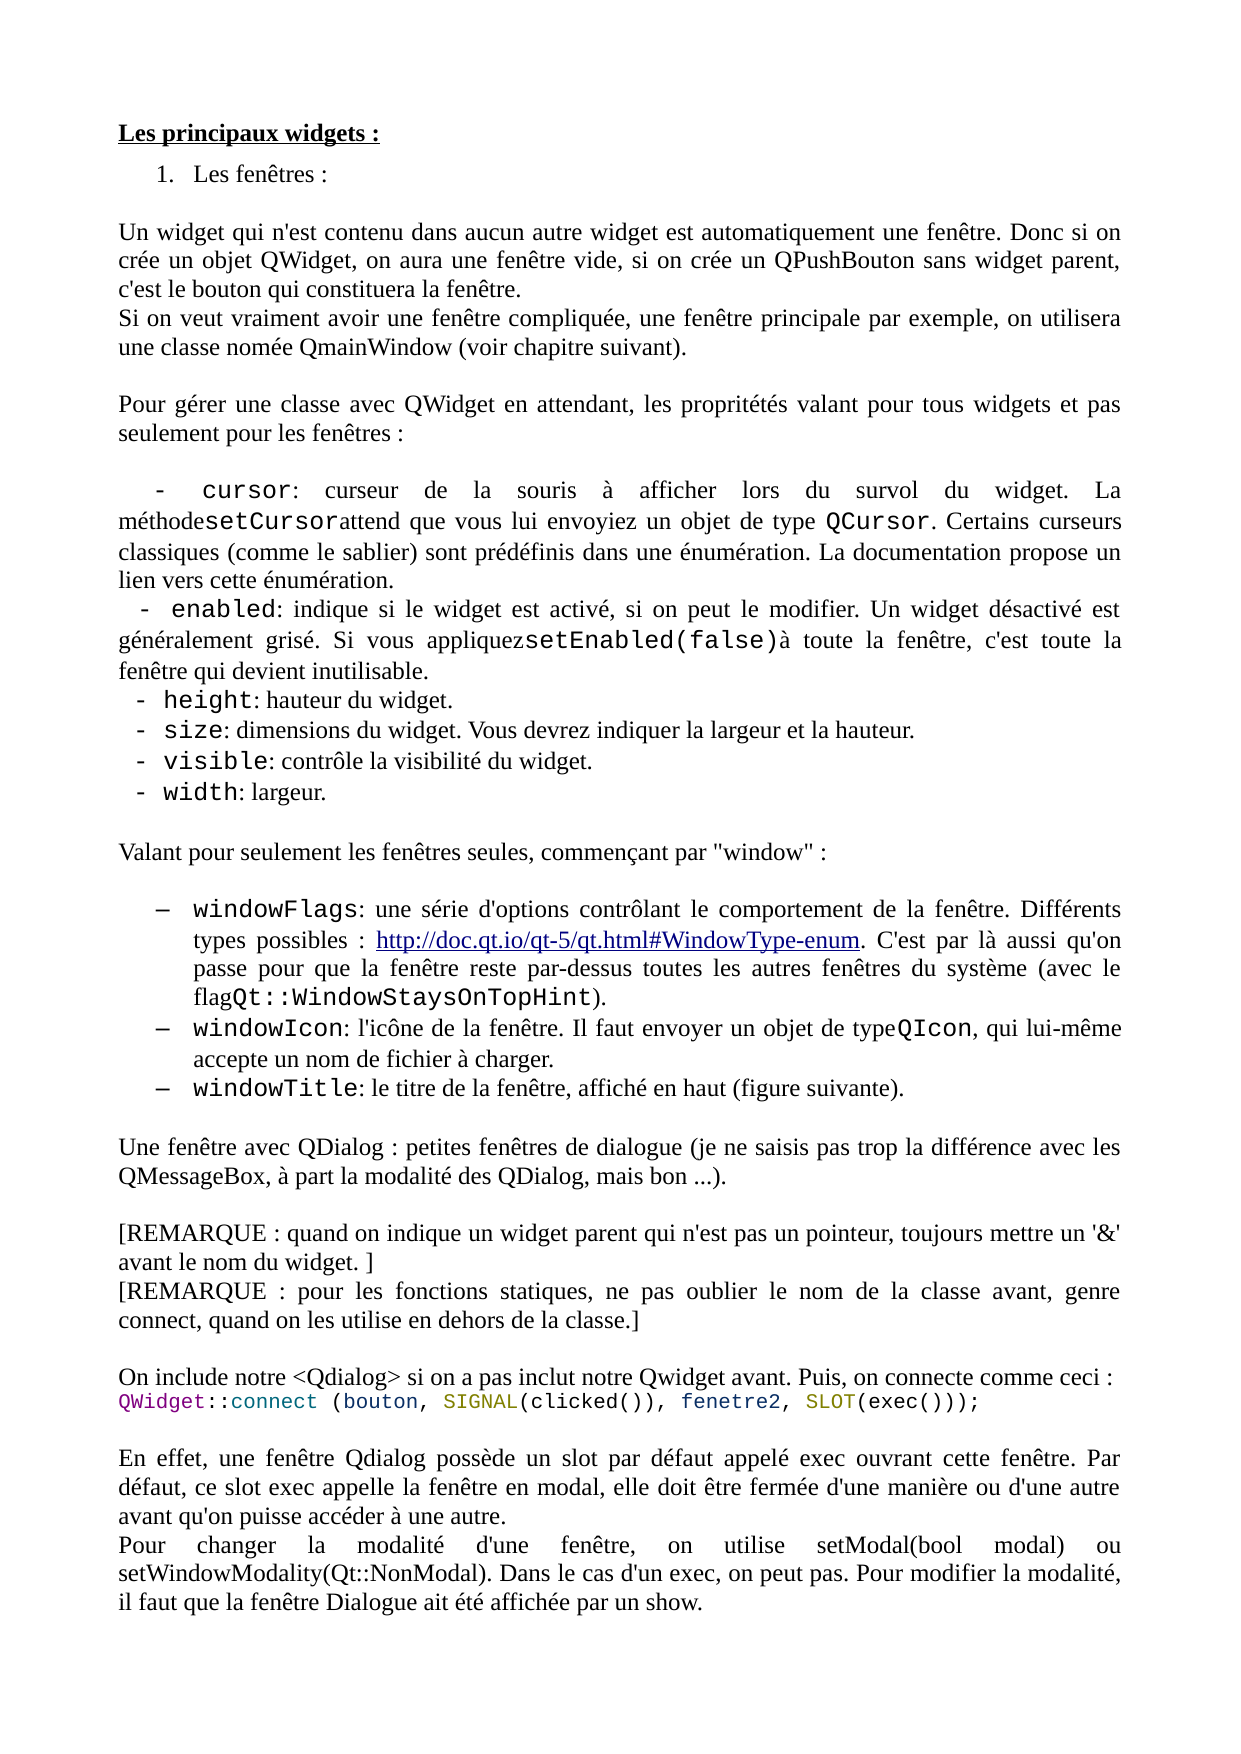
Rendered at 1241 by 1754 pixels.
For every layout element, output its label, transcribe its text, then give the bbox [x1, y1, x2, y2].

text - width: largeur. [118, 777, 1122, 808]
list Les fenêtres : [156, 159, 1122, 188]
text Un widget qui n'est contenu dans aucun autre widget est automatiquement une fenêtre. Donc si on crée un objet QWidget, on aura une fenêtre vide, si on crée un QPushBouton sans widget parent, c'est le bouton qui constituera la fenêtre. [118, 217, 1122, 303]
text - size: dimensions du widget. Vous devrez indiquer la largeur et la hauteur. [118, 716, 1122, 746]
list windowFlags: une série d'options contrôlant le comportement de la fenêtre. Différents types possibles : http://doc.qt.io/qt-5/qt.html#WindowType-enum. C'est par là aussi qu'on passe pour que la fenêtre reste par-dessus toutes les autres fenêtres du système (avec le flagQt::WindowStaysOnTopHint). [156, 894, 1122, 1013]
text Une fenêtre avec QDialog : petites fenêtres de dialogue (je ne saisis pas trop la différence avec les QMessageBox, à part la modalité des QDialog, mais bon ...). [118, 1132, 1122, 1190]
text Pour changer la modalité d'une fenêtre, on utilise setModal(bool modal) ou setWindowModality(Qt::NonModal). Dans le cas d'un exec, on peut pas. Pour modifier la modalité, il faut que la fenêtre Dialogue ait été affichée par un show. [118, 1530, 1122, 1616]
text Si on veut vraiment avoir une fenêtre compliquée, une fenêtre principale par exemple, on utilisera une classe nomée QmainWindow (voir chapitre suivant). [118, 303, 1122, 361]
text QWidget::connect (bouton, SIGNAL(clicked()), fenetre2, SLOT(exec())); [118, 1391, 1122, 1415]
text - height: hauteur du widget. [118, 685, 1122, 716]
text [REMARQUE : quand on indique un widget parent qui n'est pas un pointeur, toujours mettre un '&' avant le nom du widget. ] [118, 1218, 1122, 1276]
list windowIcon: l'icône de la fenêtre. Il faut envoyer un objet de typeQIcon, qui lui-même accepte un nom de fichier à charger. [156, 1013, 1122, 1073]
text [REMARQUE : pour les fonctions statiques, ne pas oublier le nom de la classe avant, genre connect, quand on les utilise en dehors de la classe.] [118, 1276, 1122, 1333]
text - visible: contrôle la visibilité du widget. [118, 746, 1122, 777]
list windowTitle: le titre de la fenêtre, affiché en haut (figure suivante). [156, 1073, 1122, 1103]
text - enabled: indique si le widget est activé, si on peut le modifier. Un widget désactivé est généralement grisé. Si vous appliquezsetEnabled(false)à toute la fenêtre, c'est toute la fenêtre qui devient inutilisable. [118, 594, 1122, 685]
text Valant pour seulement les fenêtres seules, commençant par "window" : [118, 837, 1122, 866]
text On include notre <Qdialog> si on a pas inclut notre Qwidget avant. Puis, on connecte comme ceci : [118, 1362, 1122, 1391]
text Les principaux widgets : [118, 118, 1122, 147]
text Pour gérer une classe avec QWidget en attendant, les propritétés valant pour tous widgets et pas seulement pour les fenêtres : [118, 389, 1122, 447]
text - cursor: curseur de la souris à afficher lors du survol du widget. La méthodesetCursorattend que vous lui envoyiez un objet de type QCursor. Certains curseurs classiques (comme le sablier) sont prédéfinis dans une énumération. La documentation propose un lien vers cette énumération. [118, 475, 1122, 594]
text En effet, une fenêtre Qdialog possède un slot par défaut appelé exec ouvrant cette fenêtre. Par défaut, ce slot exec appelle la fenêtre en modal, elle doit être fermée d'une manière ou d'une autre avant qu'on puisse accéder à une autre. [118, 1443, 1122, 1530]
